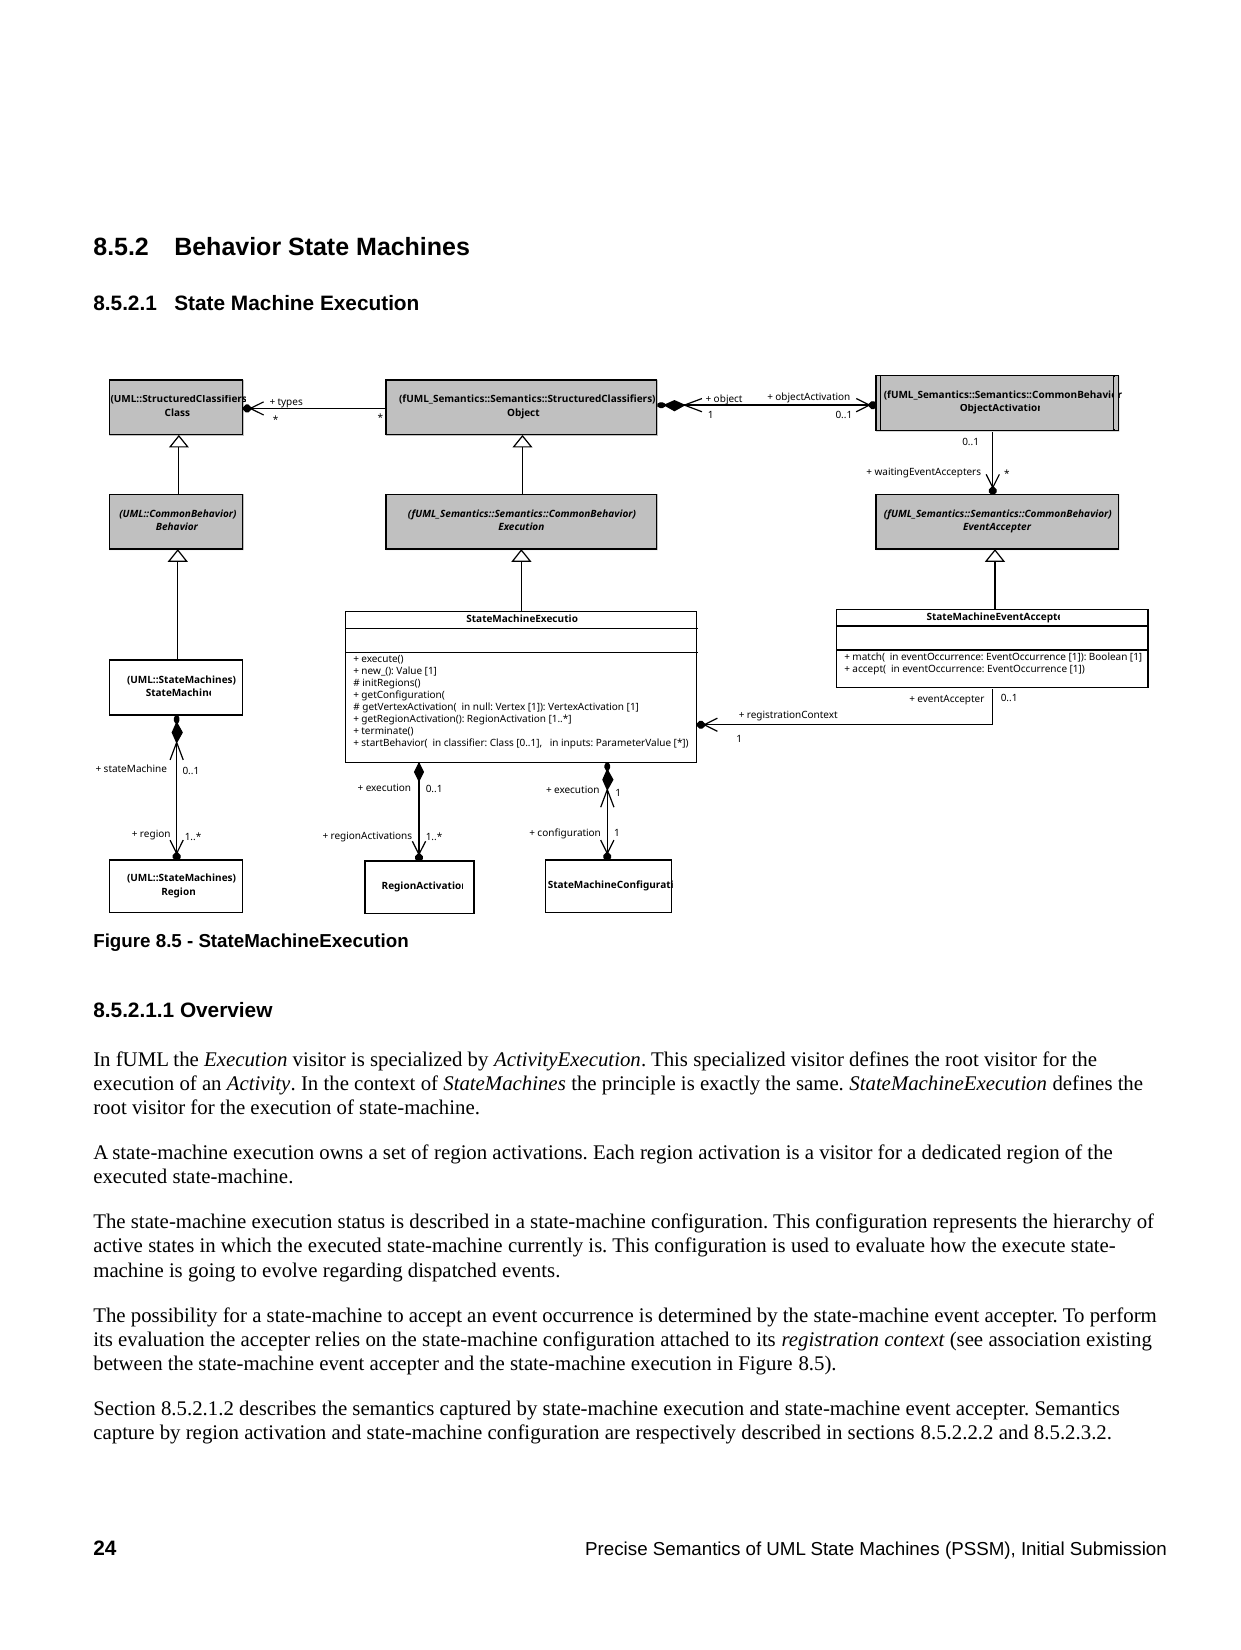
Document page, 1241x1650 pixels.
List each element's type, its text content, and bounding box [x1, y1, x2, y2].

text A state-machine execution owns a set of region activations. Each region activation is a visitor for a dedicated region of the executed state-machine. [93, 1140, 1164, 1188]
subtitle State Machine Execution [93, 289, 1164, 314]
text The possibility for a state-machine to accept an event occurrence is determined by the state-machine event accepter. To perform its evaluation the accepter relies on the state-machine configuration attached to its registration context (see association existing between the state-machine event accepter and the state-machine execution in Figure 8.5). [93, 1303, 1164, 1375]
text In fUML the Execution visitor is specialized by ActivityExecution. This specialized visitor defines the root visitor for the execution of an Activity. In the context of StateMachines the principle is exactly the same. StateMachineExecution defines the root visitor for the execution of state-machine. [93, 1047, 1164, 1119]
text Section 8.5.2.1.2 describes the semantics captured by state-machine execution and state-machine event accepter. Semantics capture by region activation and state-machine configuration are respectively described in sections 8.5.2.2.2 and 8.5.2.3.2. [93, 1396, 1164, 1444]
text The state-machine execution status is described in a state-machine configuration. This configuration represents the hierarchy of active states in which the executed state-machine currently is. This configuration is used to evaluate how the execute state-machine is going to evolve regarding dispatched events. [93, 1209, 1164, 1282]
text Figure 8.5 - StateMachineExecution [93, 352, 1161, 951]
subtitle Behavior State Machines [93, 231, 1164, 260]
subtitle Overview [93, 997, 1164, 1022]
